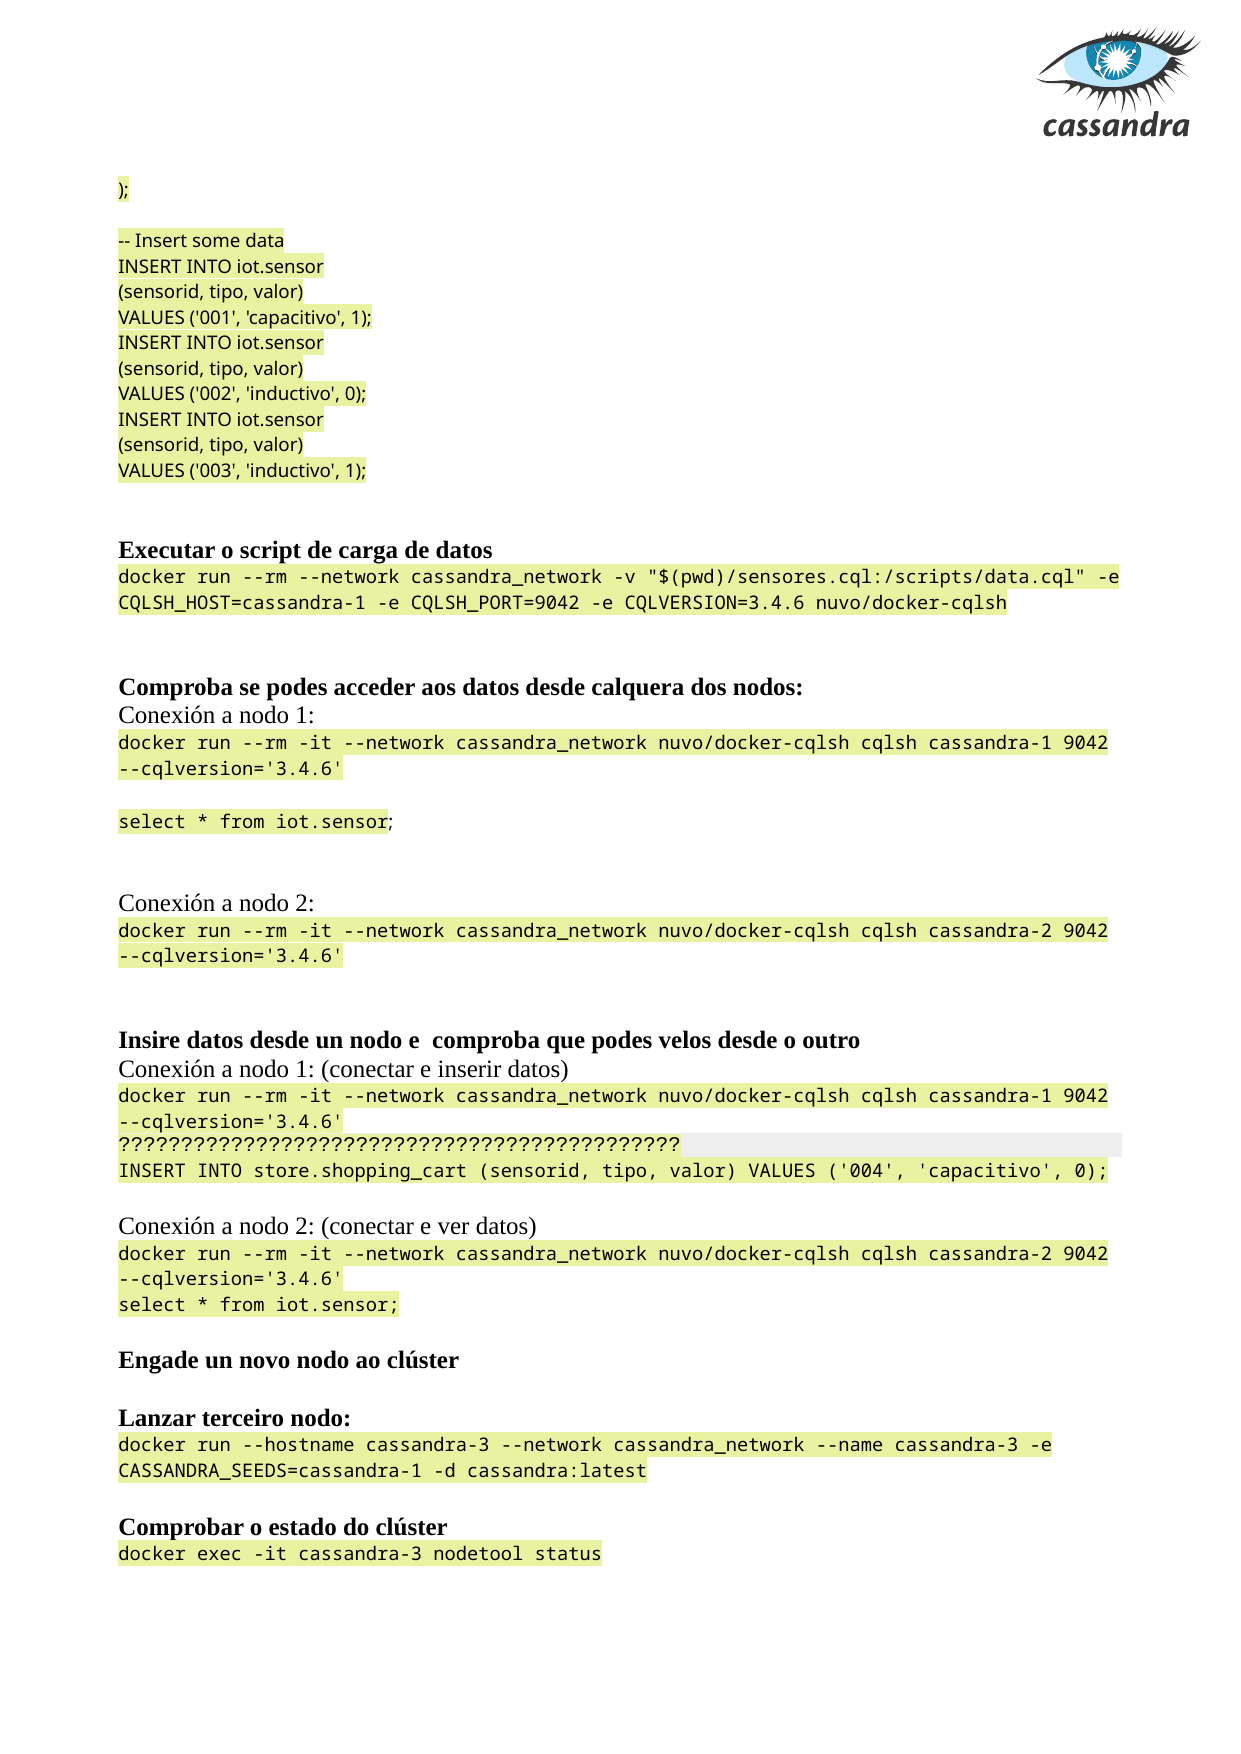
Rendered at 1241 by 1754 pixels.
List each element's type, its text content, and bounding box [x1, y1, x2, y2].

text Engade un novo nodo ao clúster [118, 1346, 1122, 1374]
text Insire datos desde un nodo e comproba que podes velos desde o outro [118, 1025, 1122, 1054]
text docker run --rm -it --network cassandra_network nuvo/docker-cqlsh cqlsh cassandra-1 9042 --cqlversion='3.4.6' [118, 729, 1122, 780]
text docker exec -it cassandra-3 nodetool status [118, 1540, 1122, 1566]
text Conexión a nodo 2: (conectar e ver datos) [118, 1211, 1122, 1240]
text INSERT INTO store.shopping_cart (sensorid, tipo, valor) VALUES ('004', 'capacitivo', 0); [118, 1157, 1122, 1183]
text Conexión a nodo 1: (conectar e inserir datos) [118, 1054, 1122, 1082]
text Comprobar o estado do clúster [118, 1512, 1122, 1540]
text select * from iot.sensor; [118, 809, 1122, 834]
text Executar o script de carga de datos [118, 535, 1122, 564]
text ); [118, 176, 1122, 202]
text docker run --rm -it --network cassandra_network nuvo/docker-cqlsh cqlsh cassandra-2 9042 --cqlversion='3.4.6' [118, 1240, 1122, 1291]
text Comproba se podes acceder aos datos desde calquera dos nodos: [118, 672, 1122, 701]
text select * from iot.sensor; [118, 1291, 1122, 1317]
text ????????????????????????????????????????????? [118, 1133, 1122, 1157]
text docker run --rm --network cassandra_network -v "$(pwd)/sensores.cql:/scripts/data.cql" -e CQLSH_HOST=cassandra-1 -e CQLSH_PORT=9042 -e CQLVERSION=3.4.6 nuvo/docker-cqlsh [118, 564, 1122, 615]
text INSERT INTO iot.sensor [118, 253, 1122, 278]
text (sensorid, tipo, valor) [118, 432, 1122, 457]
text (sensorid, tipo, valor) [118, 355, 1122, 381]
text INSERT INTO iot.sensor [118, 406, 1122, 432]
text VALUES ('001', 'capacitivo', 1); [118, 304, 1122, 329]
text VALUES ('003', 'inductivo', 1); [118, 457, 1122, 483]
text Conexión a nodo 2: [118, 888, 1122, 917]
text docker run --hostname cassandra-3 --network cassandra_network --name cassandra-3 -e CASSANDRA_SEEDS=cassandra-1 -d cassandra:latest [118, 1432, 1122, 1483]
text VALUES ('002', 'inductivo', 0); [118, 381, 1122, 406]
text docker run --rm -it --network cassandra_network nuvo/docker-cqlsh cqlsh cassandra-2 9042 --cqlversion='3.4.6' [118, 917, 1122, 968]
text -- Insert some data [118, 227, 1122, 253]
text Lanzar terceiro nodo: [118, 1403, 1122, 1432]
text docker run --rm -it --network cassandra_network nuvo/docker-cqlsh cqlsh cassandra-1 9042 --cqlversion='3.4.6' [118, 1082, 1122, 1133]
text Conexión a nodo 1: [118, 701, 1122, 729]
text INSERT INTO iot.sensor [118, 329, 1122, 355]
text (sensorid, tipo, valor) [118, 278, 1122, 304]
